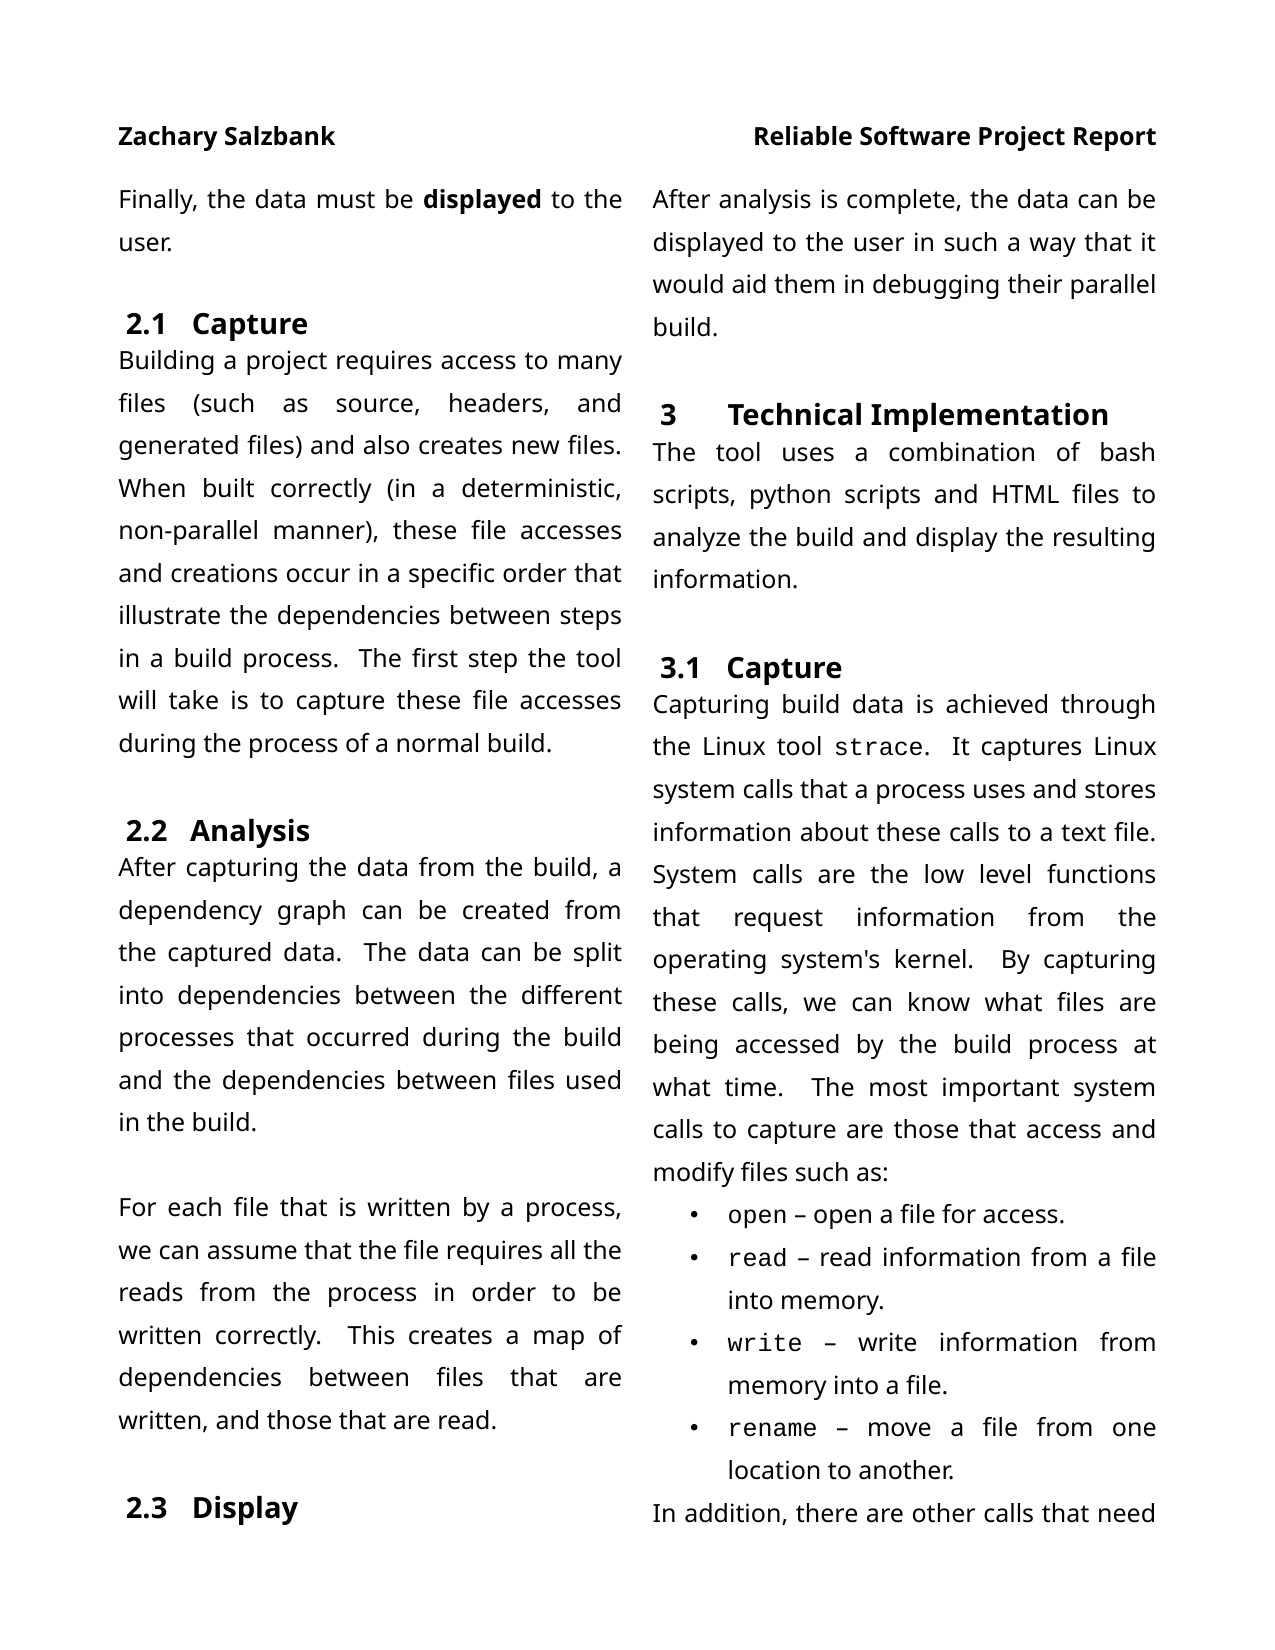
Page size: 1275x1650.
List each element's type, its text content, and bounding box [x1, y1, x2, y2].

list Building a project requires access to many files (such as source, headers, and generated files) and also creates new files. When built correctly (in a deterministic, non-parallel manner), these file accesses and creations occur in a specific order that illustrate the dependencies between steps in a build process. The first step the tool will take is to capture these file accesses during the process of a normal build. [118, 343, 622, 759]
list read – read information from a file into memory. [690, 1239, 1157, 1316]
list After capturing the data from the build, a dependency graph can be created from the captured data. The data can be split into dependencies between the different processes that occurred during the build and the dependencies between files used in the build. [118, 850, 622, 1139]
list Capture [118, 303, 622, 343]
list open – open a file for access. [690, 1197, 1157, 1231]
list Analysis [118, 810, 622, 850]
list Display [118, 1487, 622, 1527]
list Capture [652, 647, 1157, 687]
list Technical Implementation [652, 395, 1157, 434]
list The tool uses a combination of bash scripts, python scripts and HTML files to analyze the build and display the resulting information. [652, 434, 1157, 596]
list rename – move a file from one location to another. [690, 1410, 1157, 1487]
list After analysis is complete, the data can be displayed to the user in such a way that it would aid them in debugging their parallel build. [652, 182, 1157, 344]
list write – write information from memory into a file. [690, 1325, 1157, 1402]
list Capturing build data is achieved through the Linux tool strace. It captures Linux system calls that a process uses and stores information about these calls to a text file. System calls are the low level functions that request information from the operating system's kernel. By capturing these calls, we can know what files are being accessed by the build process at what time. The most important system calls to capture are those that access and modify files such as: [652, 687, 1157, 1188]
text In addition, there are other calls that need [652, 1495, 1157, 1529]
list Finally, the data must be displayed to the user. [118, 182, 622, 259]
text For each file that is written by a process, we can assume that the file requires all the reads from the process in order to be written correctly. This creates a map of dependencies between files that are written, and those that are read. [118, 1190, 622, 1437]
